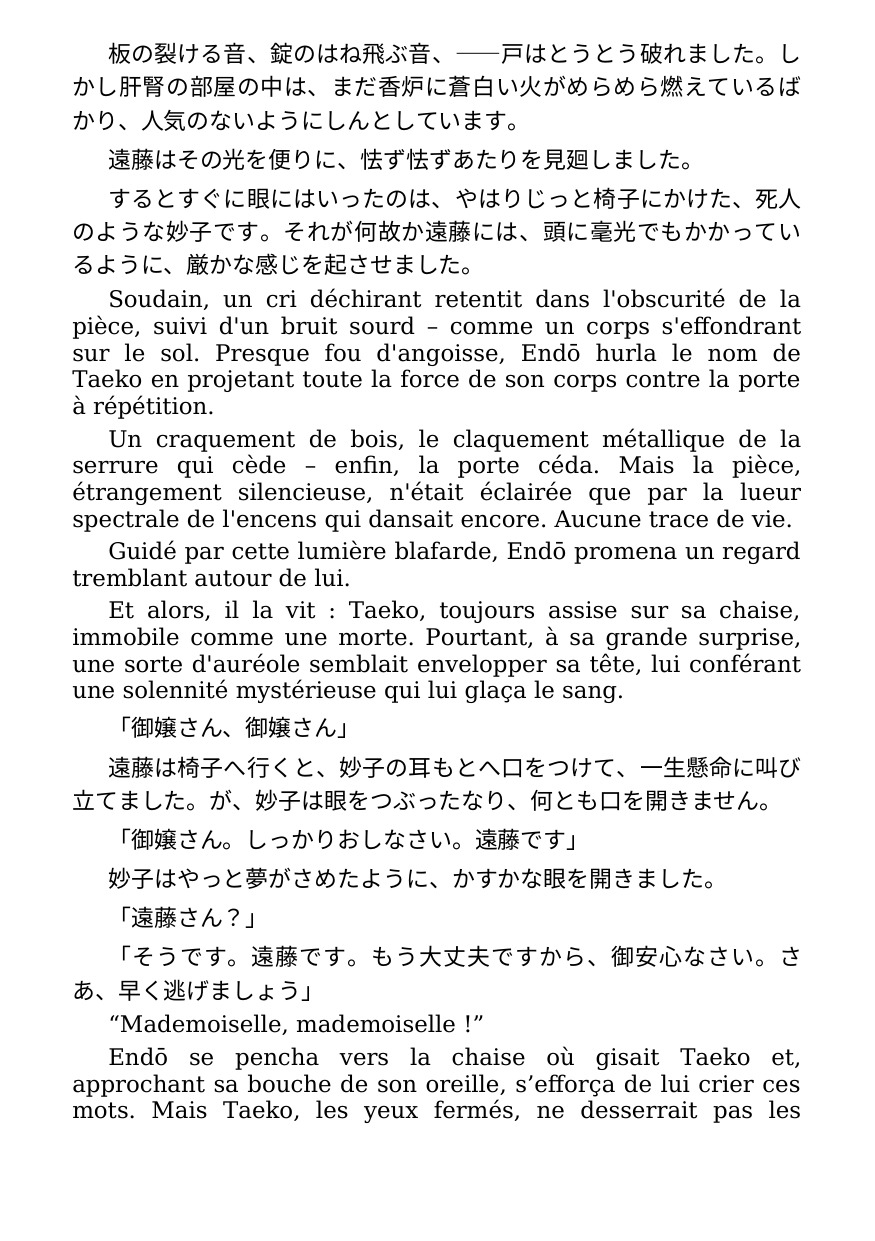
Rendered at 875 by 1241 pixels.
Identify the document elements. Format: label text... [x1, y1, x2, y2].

text 板の裂ける音、錠のはね飛ぶ音、――戸はとうとう破れました。しかし肝腎の部屋の中は、まだ香炉に蒼白い火がめらめら燃えているばかり、人気のないようにしんとしています。 [72, 36, 802, 136]
text 遠藤は椅子へ行くと、妙子の耳もとへ口をつけて、一生懸命に叫び立てました。が、妙子は眼をつぶったなり、何とも口を開きません。 [72, 749, 802, 816]
text 「御嬢さん、御嬢さん」 [72, 710, 802, 743]
text “Mademoiselle, mademoiselle !” [72, 1012, 802, 1038]
text Guidé par cette lumière blafarde, Endō promena un regard tremblant autour de lui. [72, 538, 802, 592]
text 「御嬢さん。しっかりおしなさい。遠藤です」 [72, 822, 802, 855]
text Endō se pencha vers la chaise où gisait Taeko et, approchant sa bouche de son oreille, s’efforça de lui crier ces mots. Mais Taeko, les yeux fermés, ne desserrait pas les [72, 1044, 802, 1124]
text するとすぐに眼にはいったのは、やはりじっと椅子にかけた、死人のような妙子です。それが何故か遠藤には、頭に毫光でもかかっているように、厳かな感じを起させました。 [72, 181, 802, 281]
text Soudain, un cri déchirant retentit dans l'obscurité de la pièce, suivi d'un bruit sourd – comme un corps s'effondrant sur le sol. Presque fou d'angoisse, Endō hurla le nom de Taeko en projetant toute la force de son corps contre la porte à répétition. [72, 286, 802, 420]
text Un craquement de bois, le claquement métallique de la serrure qui cède – enfin, la porte céda. Mais la pièce, étrangement silencieuse, n'était éclairée que par la lueur spectrale de l'encens qui dansait encore. Aucune trace de vie. [72, 426, 802, 532]
text 「遠藤さん？」 [72, 900, 802, 933]
text 妙子はやっと夢がさめたように、かすかな眼を開きました。 [72, 861, 802, 894]
text 「そうです。遠藤です。もう大丈夫ですから、御安心なさい。さあ、早く逃げましょう」 [72, 939, 802, 1006]
text 遠藤はその光を便りに、怯ず怯ずあたりを見廻しました。 [72, 142, 802, 175]
text Et alors, il la vit : Taeko, toujours assise sur sa chaise, immobile comme une morte. Pourtant, à sa grande surprise, une sorte d'auréole semblait envelopper sa tête, lui conférant une solennité mystérieuse qui lui glaça le sang. [72, 598, 802, 704]
